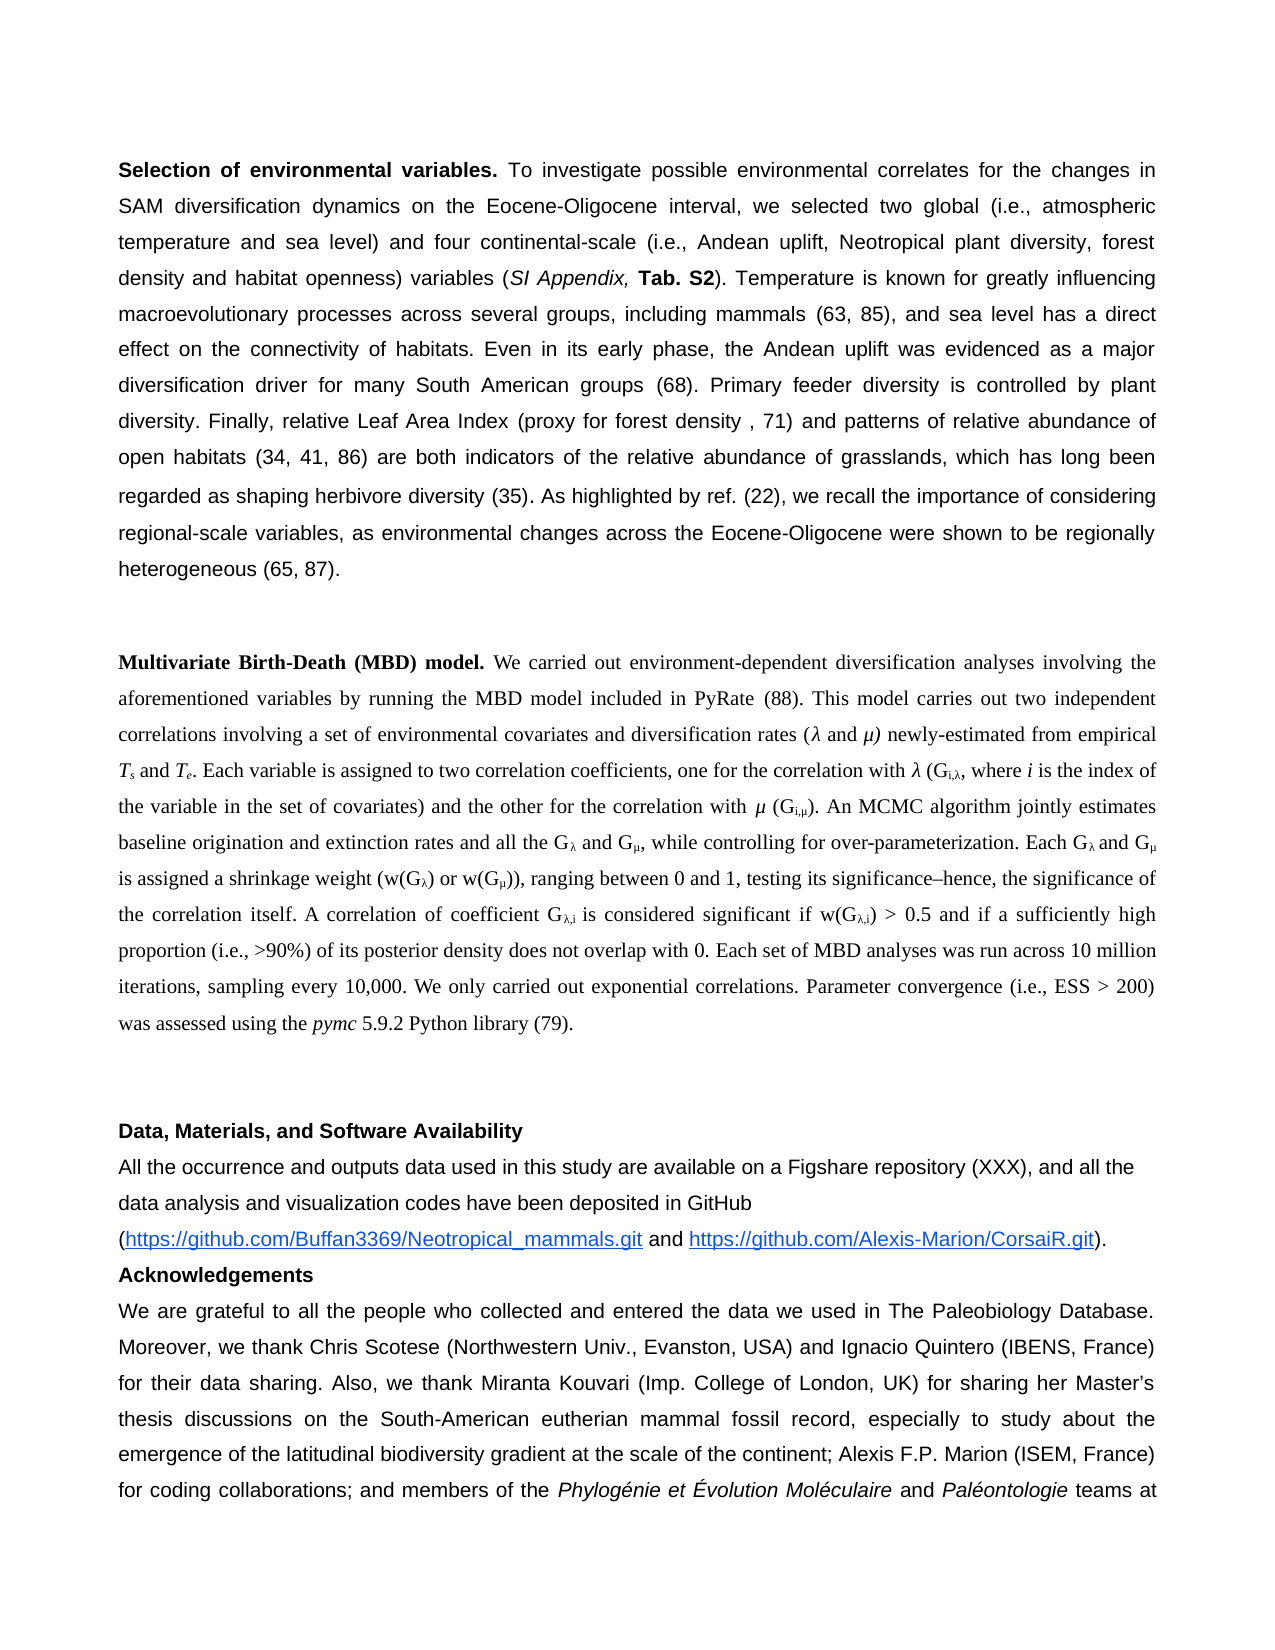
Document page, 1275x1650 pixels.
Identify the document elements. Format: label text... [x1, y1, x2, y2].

text Acknowledgements [118, 1263, 1157, 1287]
text Data, Materials, and Software Availability [118, 1119, 1157, 1143]
text All the occurrence and outputs data used in this study are available on a Figshare repository (XXX), and all the data analysis and visualization codes have been deposited in GitHub (https://github.com/Buffan3369/Neotropical_mammals.git and https://github.com/Alexis-Marion/CorsaiR.git). [118, 1155, 1157, 1251]
text Multivariate Birth-Death (MBD) model. We carried out environment-dependent diversification analyses involving the aforementioned variables by running the MBD model included in PyRate (88). This model carries out two independent correlations involving a set of environmental covariates and diversification rates (λ and μ) newly-estimated from empirical Ts and Te. Each variable is assigned to two correlation coefficients, one for the correlation with λ (Gi,λ, where i is the index of the variable in the set of covariates) and the other for the correlation with μ (Gi,μ). An MCMC algorithm jointly estimates baseline origination and extinction rates and all the Gλ and Gµ, while controlling for over-parameterization. Each Gλ and Gµ is assigned a shrinkage weight (w(Gλ) or w(Gµ)), ranging between 0 and 1, testing its significance–hence, the significance of the correlation itself. A correlation of coefficient Gλ,i is considered significant if w(Gλ,i) > 0.5 and if a sufficiently high proportion (i.e., >90%) of its posterior density does not overlap with 0. Each set of MBD analyses was run across 10 million iterations, sampling every 10,000. We only carried out exponential correlations. Parameter convergence (i.e., ESS > 200) was assessed using the pymc 5.9.2 Python library (79). [118, 650, 1157, 1034]
text Selection of environmental variables. To investigate possible environmental correlates for the changes in SAM diversification dynamics on the Eocene-Oligocene interval, we selected two global (i.e., atmospheric temperature and sea level) and four continental-scale (i.e., Andean uplift, Neotropical plant diversity, forest density and habitat openness) variables (SI Appendix, Tab. S2). Temperature is known for greatly influencing macroevolutionary processes across several groups, including mammals (63, 85), and sea level has a direct effect on the connectivity of habitats. Even in its early phase, the Andean uplift was evidenced as a major diversification driver for many South American groups (68). Primary feeder diversity is controlled by plant diversity. Finally, relative Leaf Area Index (proxy for forest density , 71) and patterns of relative abundance of open habitats (34, 41, 86) are both indicators of the relative abundance of grasslands, which has long been regarded as shaping herbivore diversity (35). As highlighted by ref. (22), we recall the importance of considering regional-scale variables, as environmental changes across the Eocene-Oligocene were shown to be regionally heterogeneous (65, 87). [118, 158, 1157, 580]
text We are grateful to all the people who collected and entered the data we used in The Paleobiology Database. Moreover, we thank Chris Scotese (Northwestern Univ., Evanston, USA) and Ignacio Quintero (IBENS, France) for their data sharing. Also, we thank Miranta Kouvari (Imp. College of London, UK) for sharing her Master’s thesis discussions on the South-American eutherian mammal fossil record, especially to study about the emergence of the latitudinal biodiversity gradient at the scale of the continent; Alexis F.P. Marion (ISEM, France) for coding collaborations; and members of the Phylogénie et Évolution Moléculaire and Paléontologie teams at [118, 1298, 1157, 1502]
